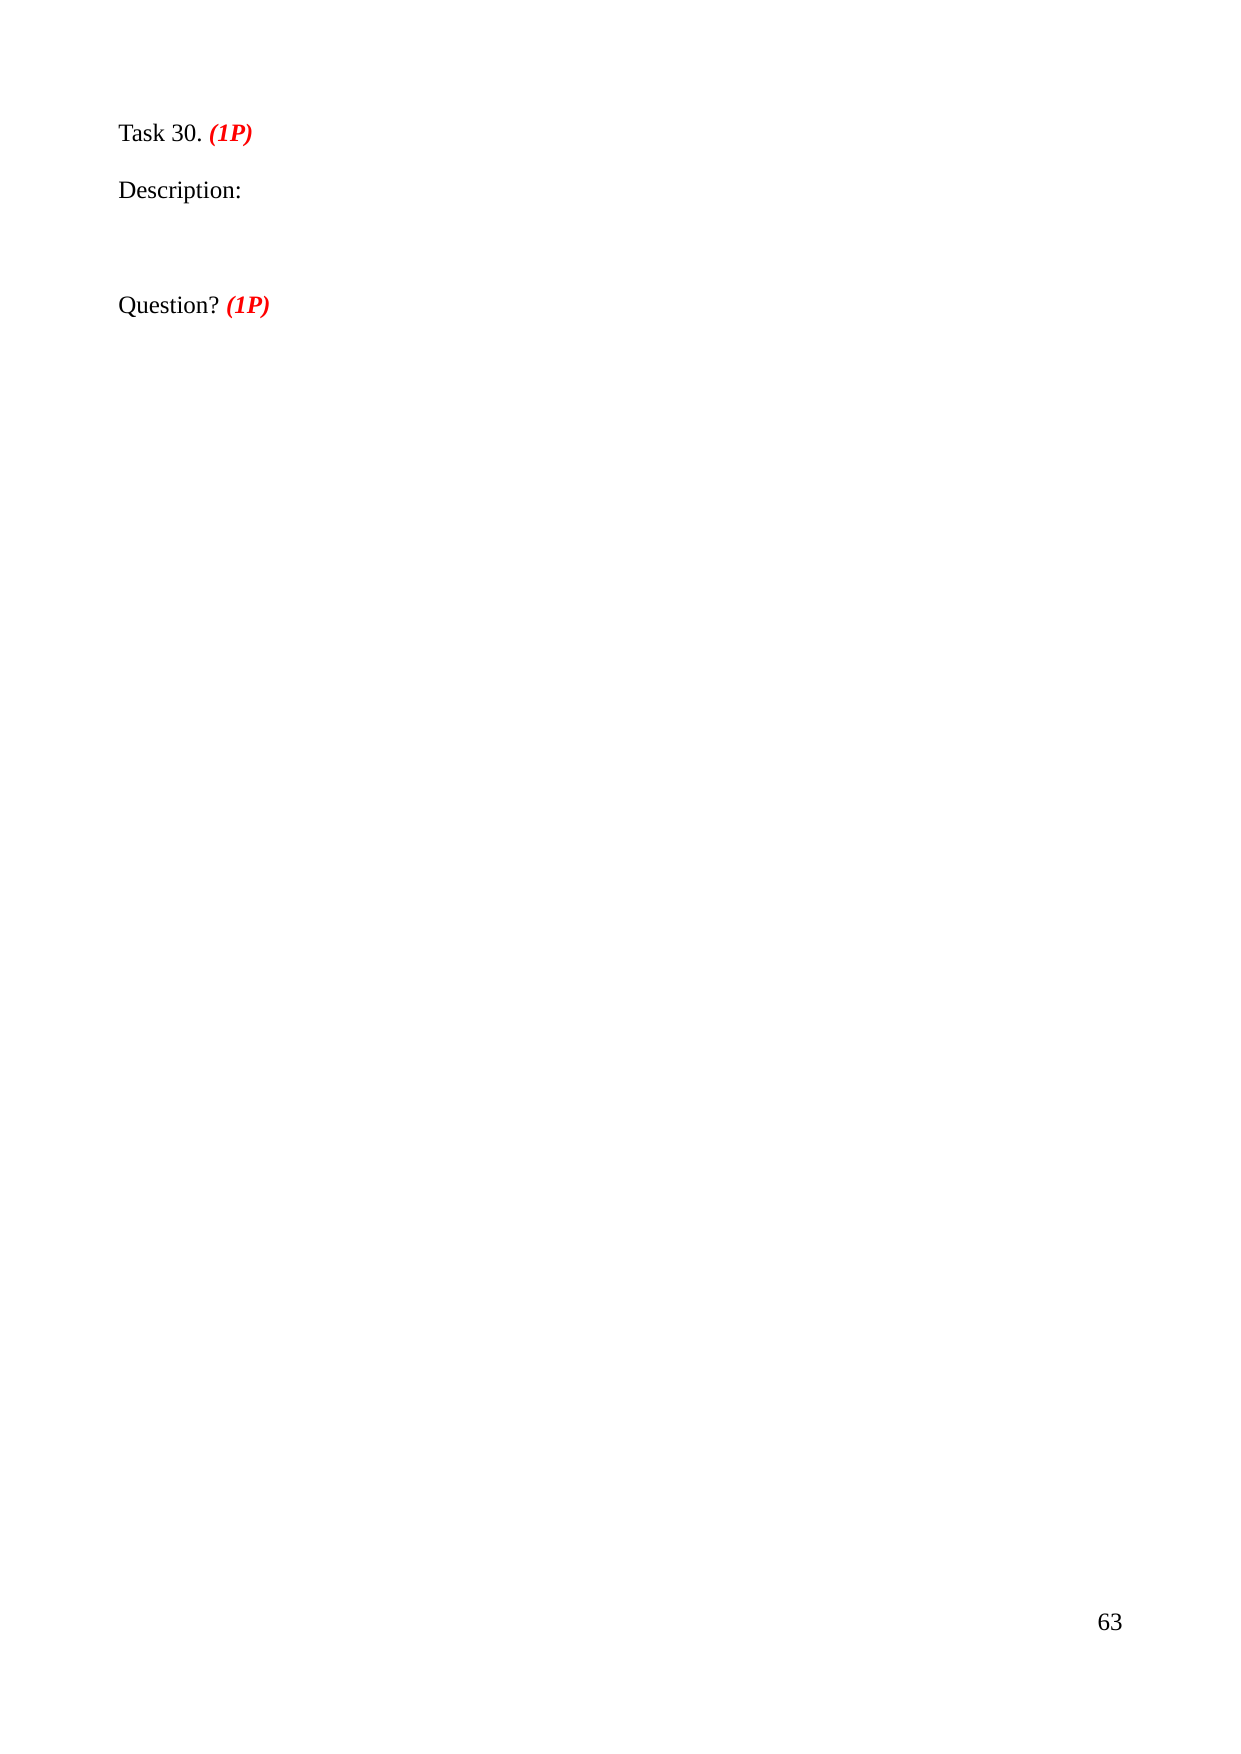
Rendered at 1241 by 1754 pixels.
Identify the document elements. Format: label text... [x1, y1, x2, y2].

text Task 30. (1P) [118, 118, 1122, 147]
text Question? (1P) [118, 291, 1122, 319]
text Description: [118, 176, 1122, 204]
